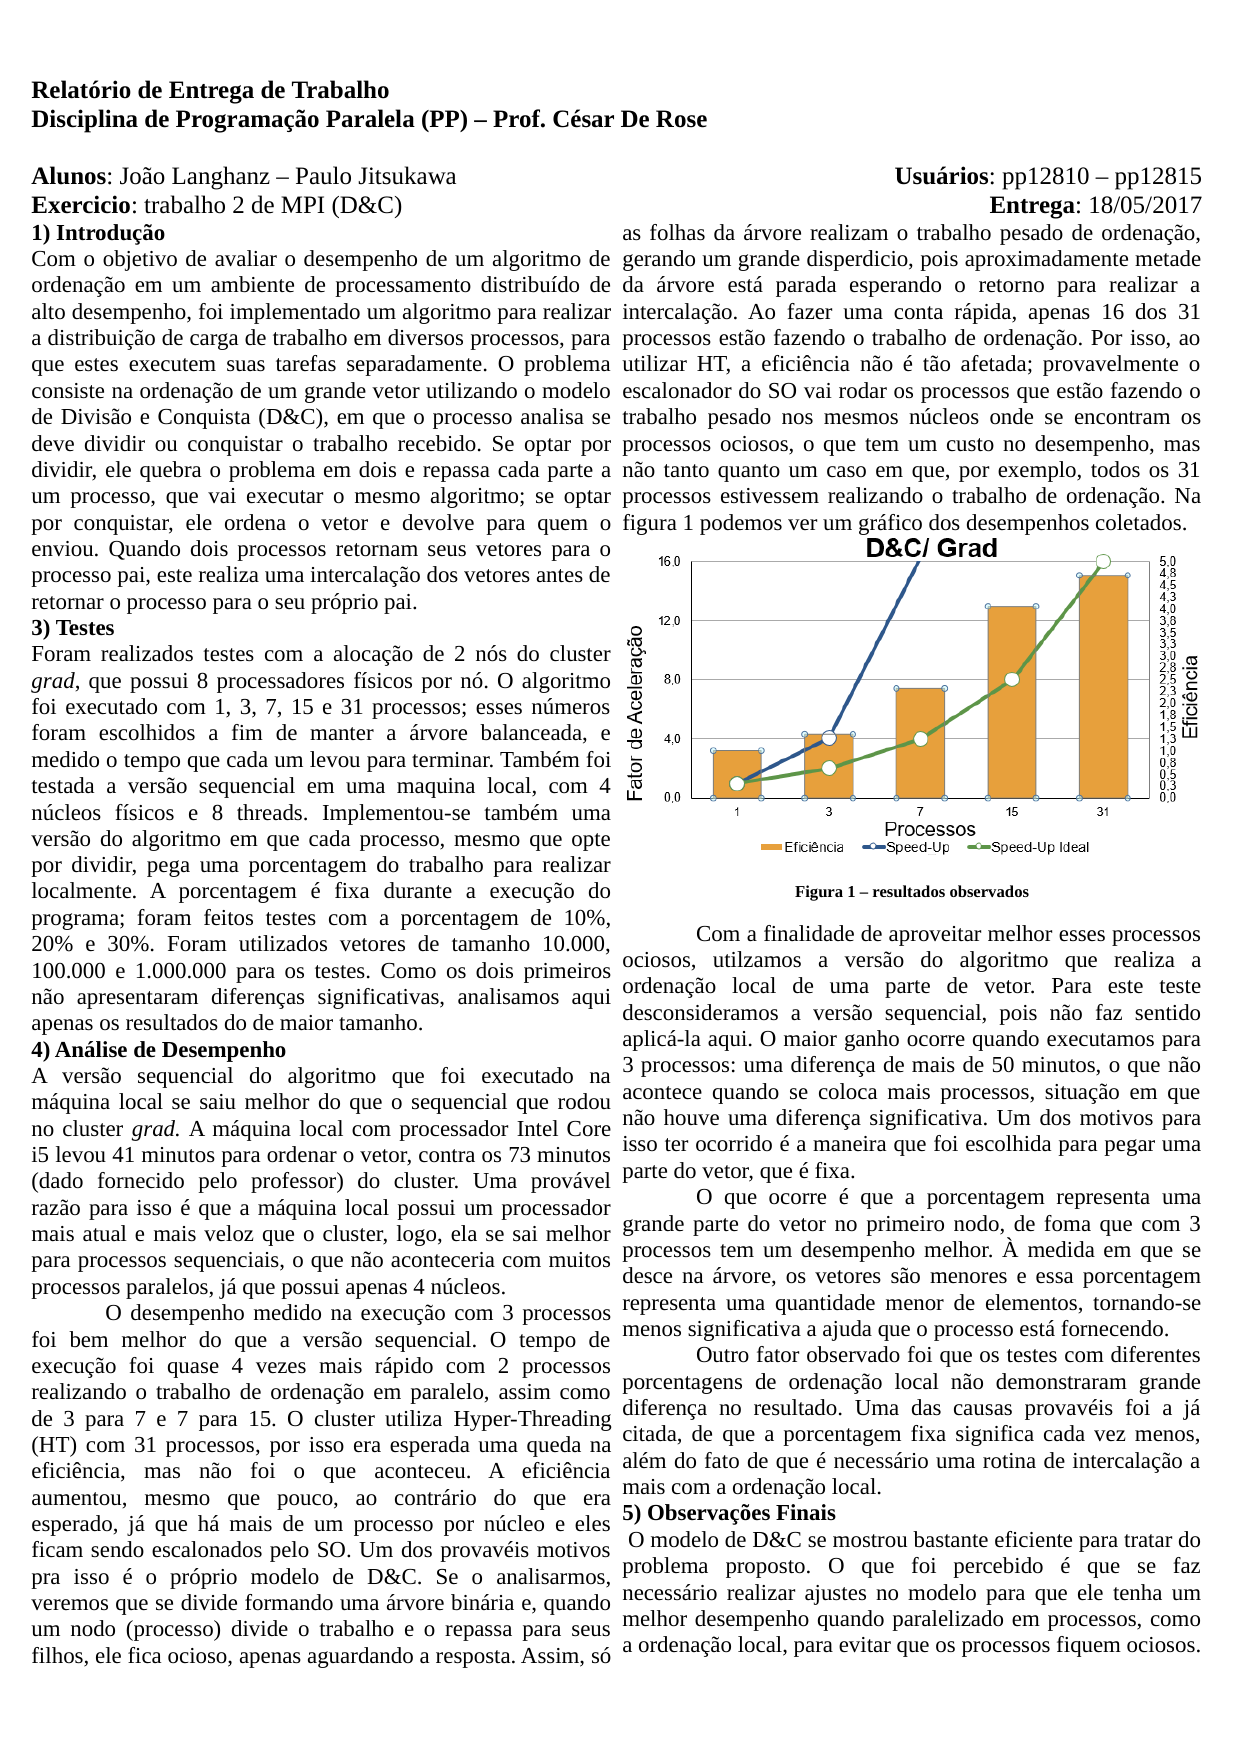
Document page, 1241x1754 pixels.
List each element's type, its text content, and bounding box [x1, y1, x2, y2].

text Disciplina de Programação Paralela (PP) – Prof. César De Rose [31, 104, 1202, 132]
text O modelo de D&C se mostrou bastante eficiente para tratar do problema proposto. O que foi percebido é que se faz necessário realizar ajustes no modelo para que ele tenha um melhor desempenho quando paralelizado em processos, como a ordenação local, para evitar que os processos fiquem ociosos. [622, 1526, 1202, 1658]
text 3) Testes [31, 614, 612, 640]
text A versão sequencial do algoritmo que foi executado na máquina local se saiu melhor do que o sequencial que rodou no cluster grad. A máquina local com processador Intel Core i5 levou 41 minutos para ordenar o vetor, contra os 73 minutos (dado fornecido pelo professor) do cluster. Uma provável razão para isso é que a máquina local possui um processador mais atual e mais veloz que o cluster, logo, ela se sai melhor para processos sequenciais, o que não aconteceria com muitos processos paralelos, já que possui apenas 4 núcleos. [31, 1062, 612, 1299]
picture [622, 535, 1202, 855]
text 1) Introdução [31, 219, 612, 245]
text Figura 1 – resultados observados [622, 881, 1202, 901]
text 4) Análise de Desempenho [31, 1036, 612, 1062]
text Relatório de Entrega de Trabalho [31, 75, 1202, 104]
text O desempenho medido na execução com 3 processos foi bem melhor do que a versão sequencial. O tempo de execução foi quase 4 vezes mais rápido com 2 processos realizando o trabalho de ordenação em paralelo, assim como de 3 para 7 e 7 para 15. O cluster utiliza Hyper-Threading (HT) com 31 processos, por isso era esperada uma queda na eficiência, mas não foi o que aconteceu. A eficiência aumentou, mesmo que pouco, ao contrário do que era esperado, já que há mais de um processo por núcleo e eles ficam sendo escalonados pelo SO. Um dos provavéis motivos pra isso é o próprio modelo de D&C. Se o analisarmos, veremos que se divide formando uma árvore binária e, quando um nodo (processo) divide o trabalho e o repassa para seus filhos, ele fica ocioso, apenas aguardando a resposta. Assim, só [31, 1299, 612, 1668]
text Exercicio: trabalho 2 de MPI (D&C) [31, 190, 617, 219]
text as folhas da árvore realizam o trabalho pesado de ordenação, gerando um grande disperdicio, pois aproximadamente metade da árvore está parada esperando o retorno para realizar a intercalação. Ao fazer uma conta rápida, apenas 16 dos 31 processos estão fazendo o trabalho de ordenação. Por isso, ao utilizar HT, a eficiência não é tão afetada; provavelmente o escalonador do SO vai rodar os processos que estão fazendo o trabalho pesado nos mesmos núcleos onde se encontram os processos ociosos, o que tem um custo no desempenho, mas não tanto quanto um caso em que, por exemplo, todos os 31 processos estivessem realizando o trabalho de ordenação. Na figura 1 podemos ver um gráfico dos desempenhos coletados. [622, 219, 1202, 535]
text Entrega: 18/05/2017 [617, 190, 1202, 219]
text 5) Observações Finais [622, 1499, 1202, 1526]
text Com a finalidade de aproveitar melhor esses processos ociosos, utilzamos a versão do algoritmo que realiza a ordenação local de uma parte de vetor. Para este teste desconsideramos a versão sequencial, pois não faz sentido aplicá-la aqui. O maior ganho ocorre quando executamos para 3 processos: uma diferença de mais de 50 minutos, o que não acontece quando se coloca mais processos, situação em que não houve uma diferença significativa. Um dos motivos para isso ter ocorrido é a maneira que foi escolhida para pegar uma parte do vetor, que é fixa. [622, 920, 1202, 1183]
text Foram realizados testes com a alocação de 2 nós do cluster grad, que possui 8 processadores físicos por nó. O algoritmo foi executado com 1, 3, 7, 15 e 31 processos; esses números foram escolhidos a fim de manter a árvore balanceada, e medido o tempo que cada um levou para terminar. Também foi testada a versão sequencial em uma maquina local, com 4 núcleos físicos e 8 threads. Implementou-se também uma versão do algoritmo em que cada processo, mesmo que opte por dividir, pega uma porcentagem do trabalho para realizar localmente. A porcentagem é fixa durante a execução do programa; foram feitos testes com a porcentagem de 10%, 20% e 30%. Foram utilizados vetores de tamanho 10.000, 100.000 e 1.000.000 para os testes. Como os dois primeiros não apresentaram diferenças significativas, analisamos aqui apenas os resultados do de maior tamanho. [31, 640, 612, 1036]
text Usuários: pp12810 – pp12815 [617, 161, 1202, 190]
text Alunos: João Langhanz – Paulo Jitsukawa [31, 161, 617, 190]
text O que ocorre é que a porcentagem representa uma grande parte do vetor no primeiro nodo, de foma que com 3 processos tem um desempenho melhor. À medida em que se desce na árvore, os vetores são menores e essa porcentagem representa uma quantidade menor de elementos, tornando-se menos significativa a ajuda que o processo está fornecendo. [622, 1183, 1202, 1341]
text Com o objetivo de avaliar o desempenho de um algoritmo de ordenação em um ambiente de processamento distribuído de alto desempenho, foi implementado um algoritmo para realizar a distribuição de carga de trabalho em diversos processos, para que estes executem suas tarefas separadamente. O problema consiste na ordenação de um grande vetor utilizando o modelo de Divisão e Conquista (D&C), em que o processo analisa se deve dividir ou conquistar o trabalho recebido. Se optar por dividir, ele quebra o problema em dois e repassa cada parte a um processo, que vai executar o mesmo algoritmo; se optar por conquistar, ele ordena o vetor e devolve para quem o enviou. Quando dois processos retornam seus vetores para o processo pai, este realiza uma intercalação dos vetores antes de retornar o processo para o seu próprio pai. [31, 245, 612, 614]
text Outro fator observado foi que os testes com diferentes porcentagens de ordenação local não demonstraram grande diferença no resultado. Uma das causas provavéis foi a já citada, de que a porcentagem fixa significa cada vez menos, além do fato de que é necessário uma rotina de intercalação a mais com a ordenação local. [622, 1341, 1202, 1499]
